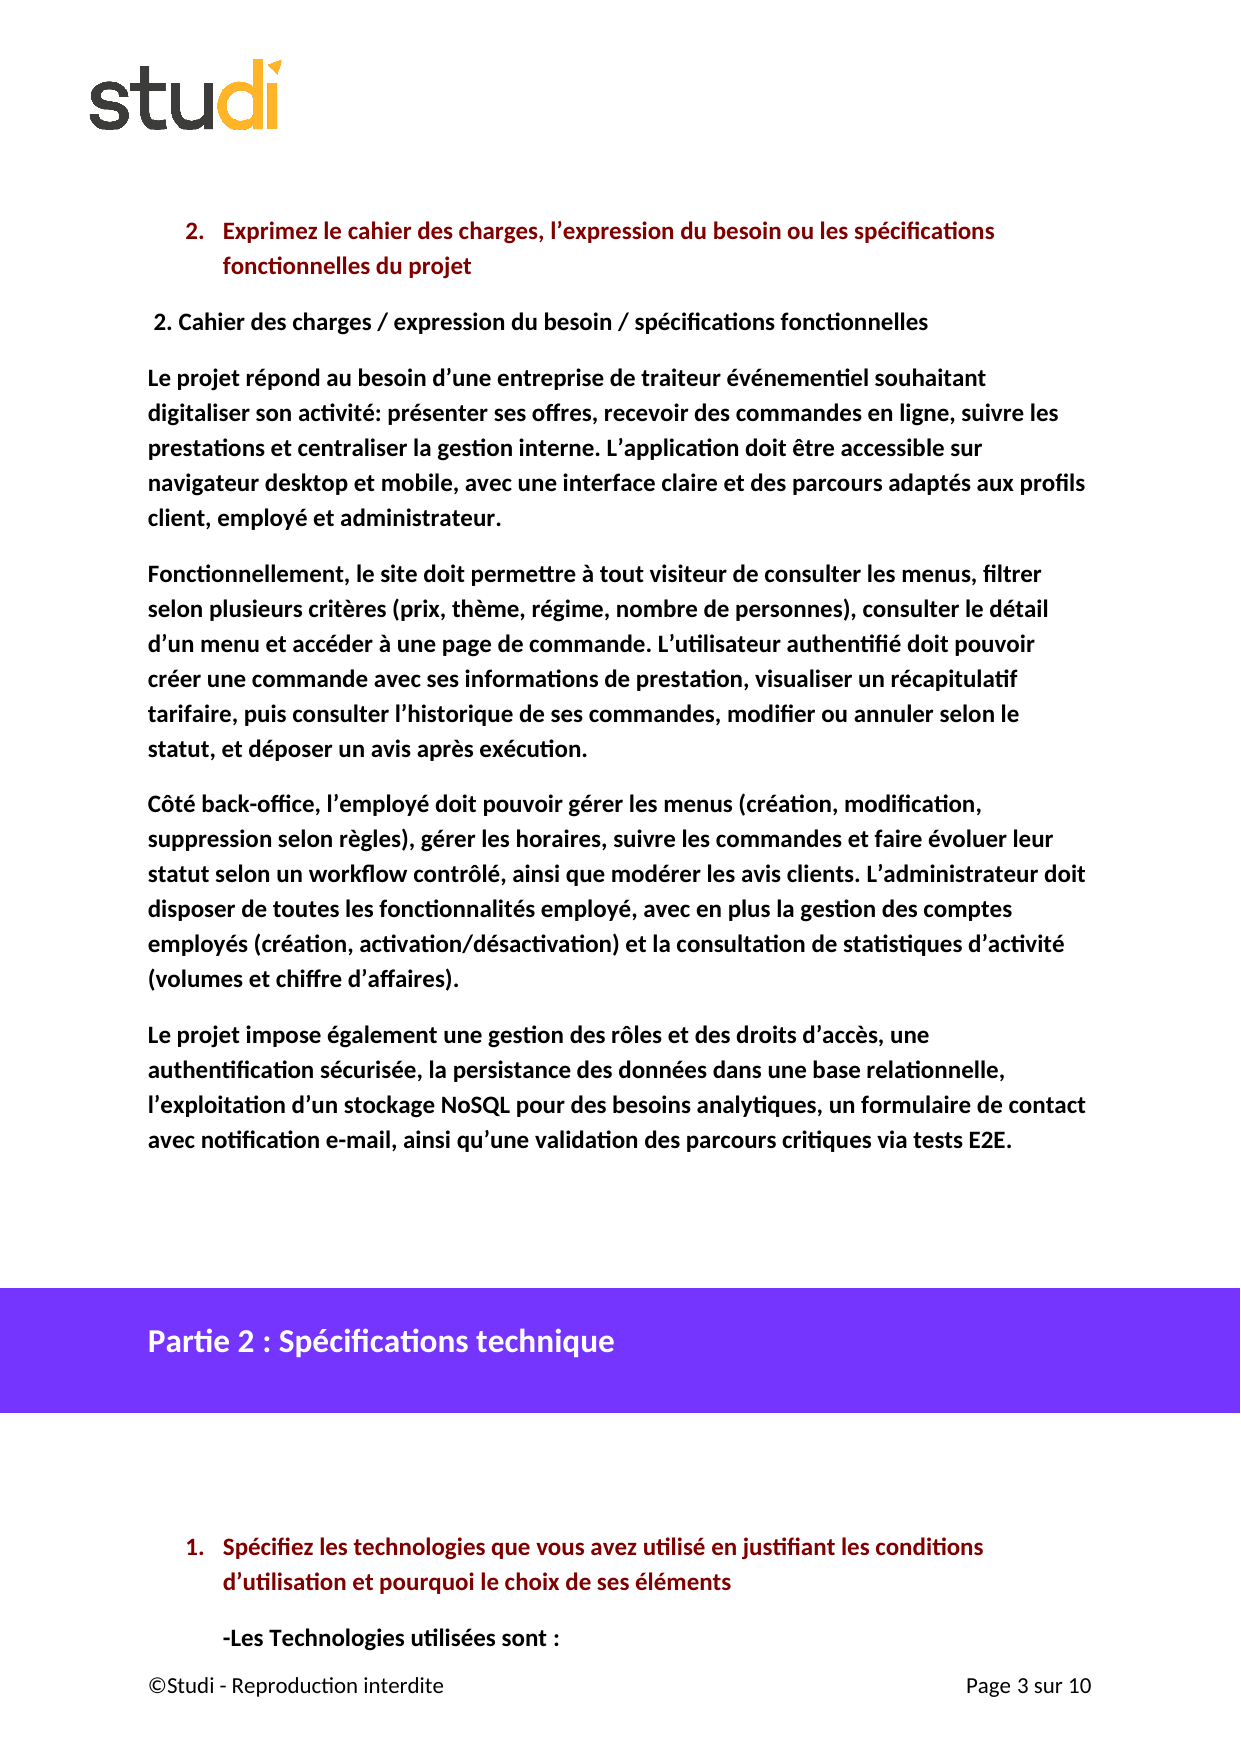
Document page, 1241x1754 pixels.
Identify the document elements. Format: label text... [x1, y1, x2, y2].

list Le projet impose également une gestion des rôles et des droits d’accès, une authentification sécurisée, la persistance des données dans une base relationnelle, l’exploitation d’un stockage NoSQL pour des besoins analytiques, un formulaire de contact avec notification e-mail, ainsi qu’une validation des parcours critiques via tests E2E. [148, 1019, 1093, 1155]
list Le projet répond au besoin d’une entreprise de traiteur événementiel souhaitant digitaliser son activité: présenter ses offres, recevoir des commandes en ligne, suivre les prestations et centraliser la gestion interne. L’application doit être accessible sur navigateur desktop et mobile, avec une interface claire et des parcours adaptés aux profils client, employé et administrateur. [148, 362, 1093, 532]
picture [89, 59, 282, 130]
list Exprimez le cahier des charges, l’expression du besoin ou les spécifications fonctionnelles du projet [185, 215, 1093, 281]
list 2. Cahier des charges / expression du besoin / spécifications fonctionnelles [148, 306, 1093, 337]
list Fonctionnellement, le site doit permettre à tout visiteur de consulter les menus, filtrer selon plusieurs critères (prix, thème, régime, nombre de personnes), consulter le détail d’un menu et accéder à une page de commande. L’utilisateur authentifié doit pouvoir créer une commande avec ses informations de prestation, visualiser un récapitulatif tarifaire, puis consulter l’historique de ses commandes, modifier ou annuler selon le statut, et déposer un avis après exécution. [148, 558, 1093, 763]
list Spécifiez les technologies que vous avez utilisé en justifiant les conditions d’utilisation et pourquoi le choix de ses éléments [185, 1532, 1093, 1597]
list Côté back-office, l’employé doit pouvoir gérer les menus (création, modification, suppression selon règles), gérer les horaires, suivre les commandes et faire évoluer leur statut selon un workflow contrôlé, ainsi que modérer les avis clients. L’administrateur doit disposer de toutes les fonctionnalités employé, avec en plus la gestion des comptes employés (création, activation/désactivation) et la consultation de statistiques d’activité (volumes et chiffre d’affaires). [148, 789, 1093, 994]
list -Les Technologies utilisées sont : [185, 1622, 1093, 1653]
